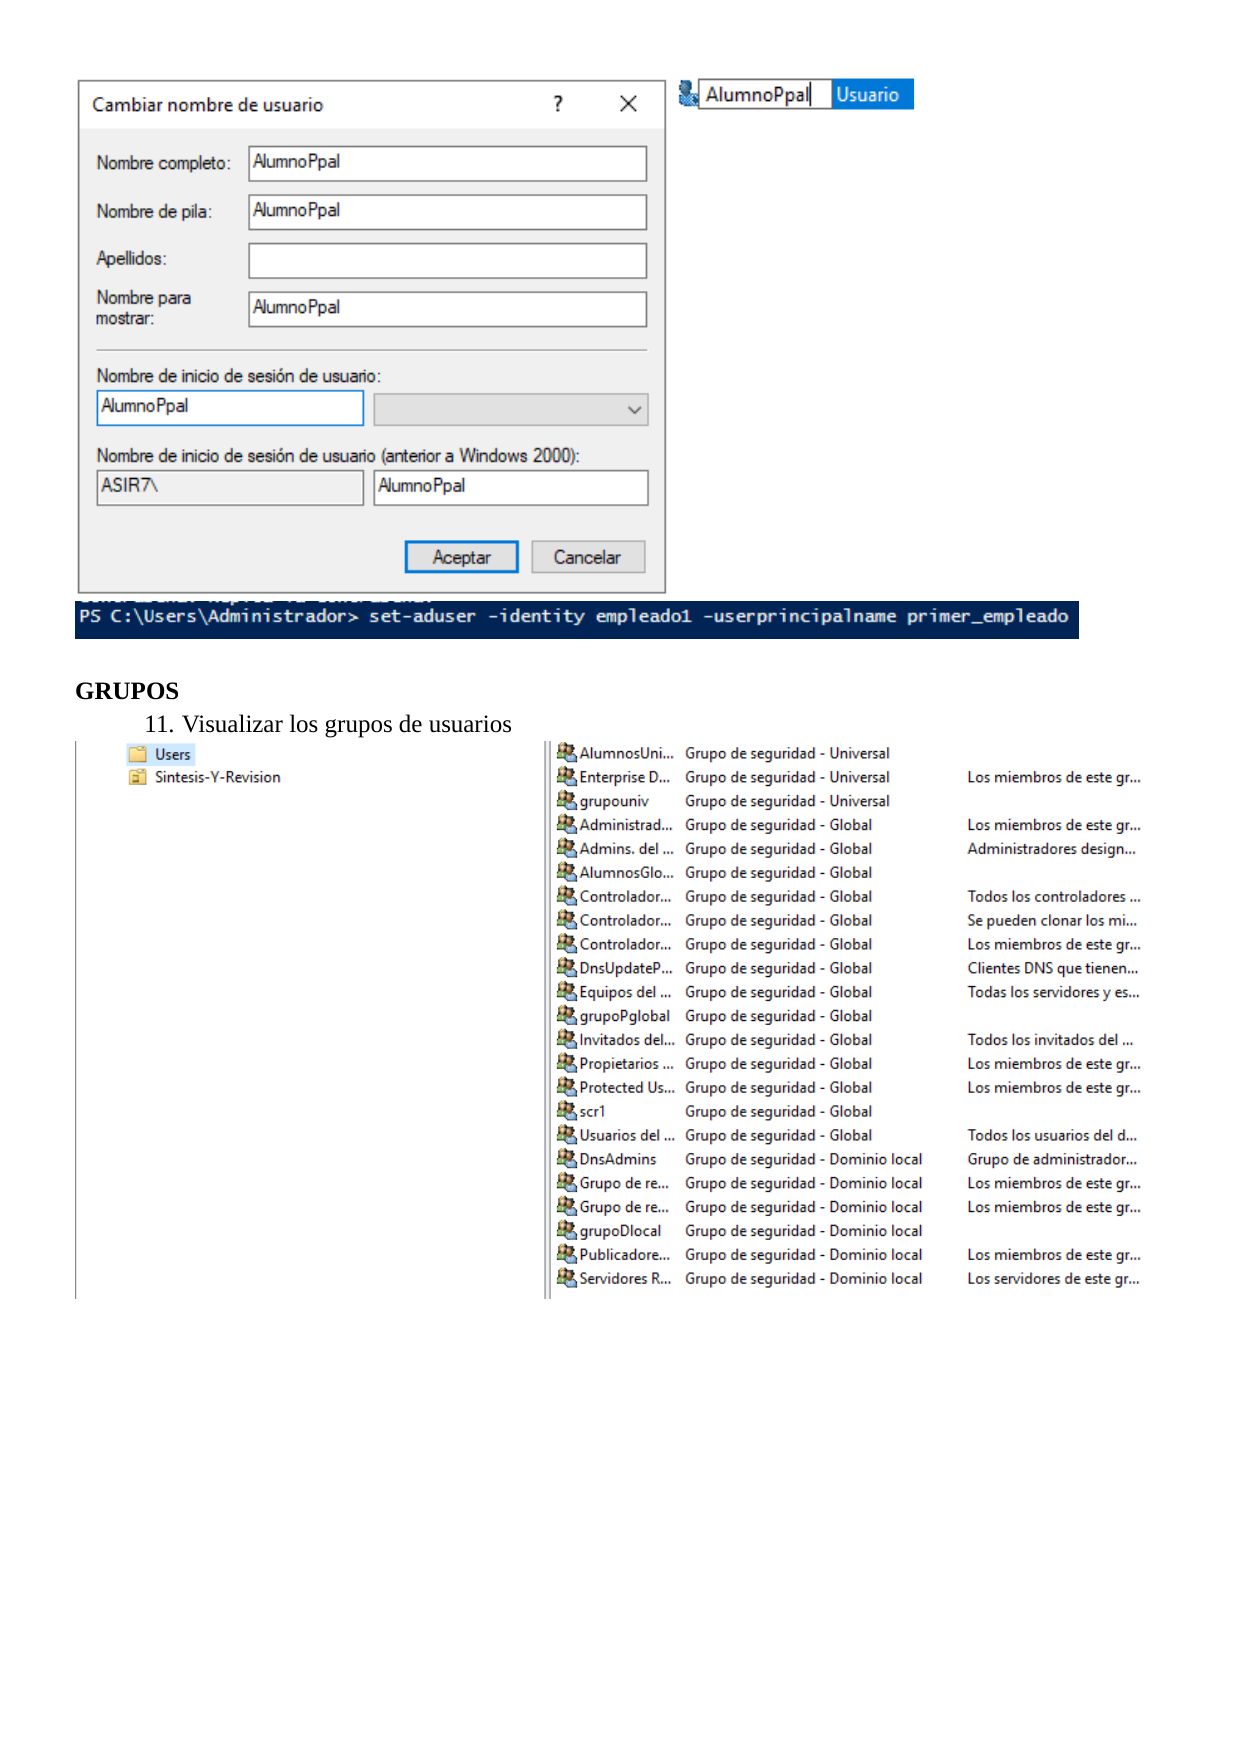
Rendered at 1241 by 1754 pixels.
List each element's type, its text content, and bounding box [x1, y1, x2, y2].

list Visualizar los grupos de usuarios [144, 709, 1165, 737]
text GRUPOS [75, 676, 1165, 704]
